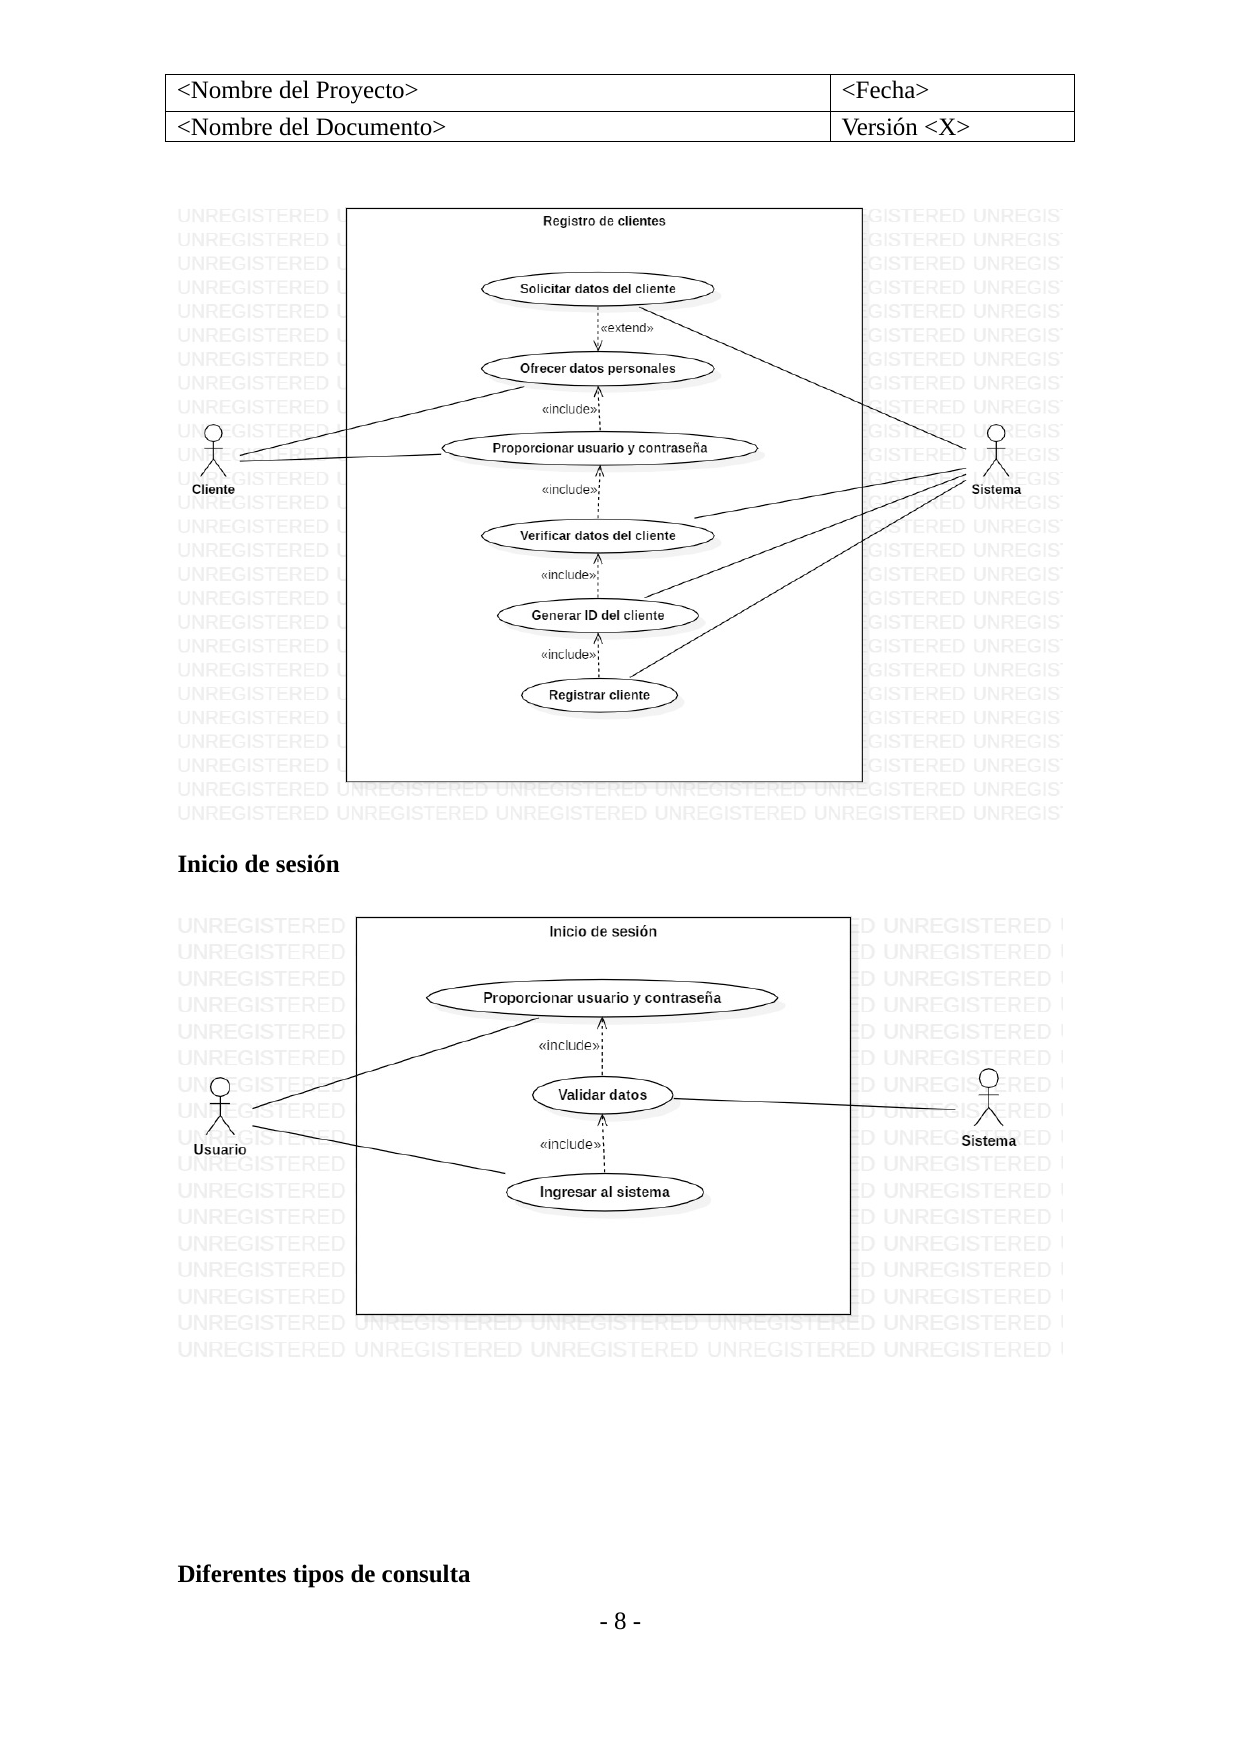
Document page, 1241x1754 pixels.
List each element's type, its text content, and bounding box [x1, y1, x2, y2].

text Diferentes tipos de consulta [177, 1559, 1063, 1588]
text Inicio de sesión [177, 849, 1063, 878]
